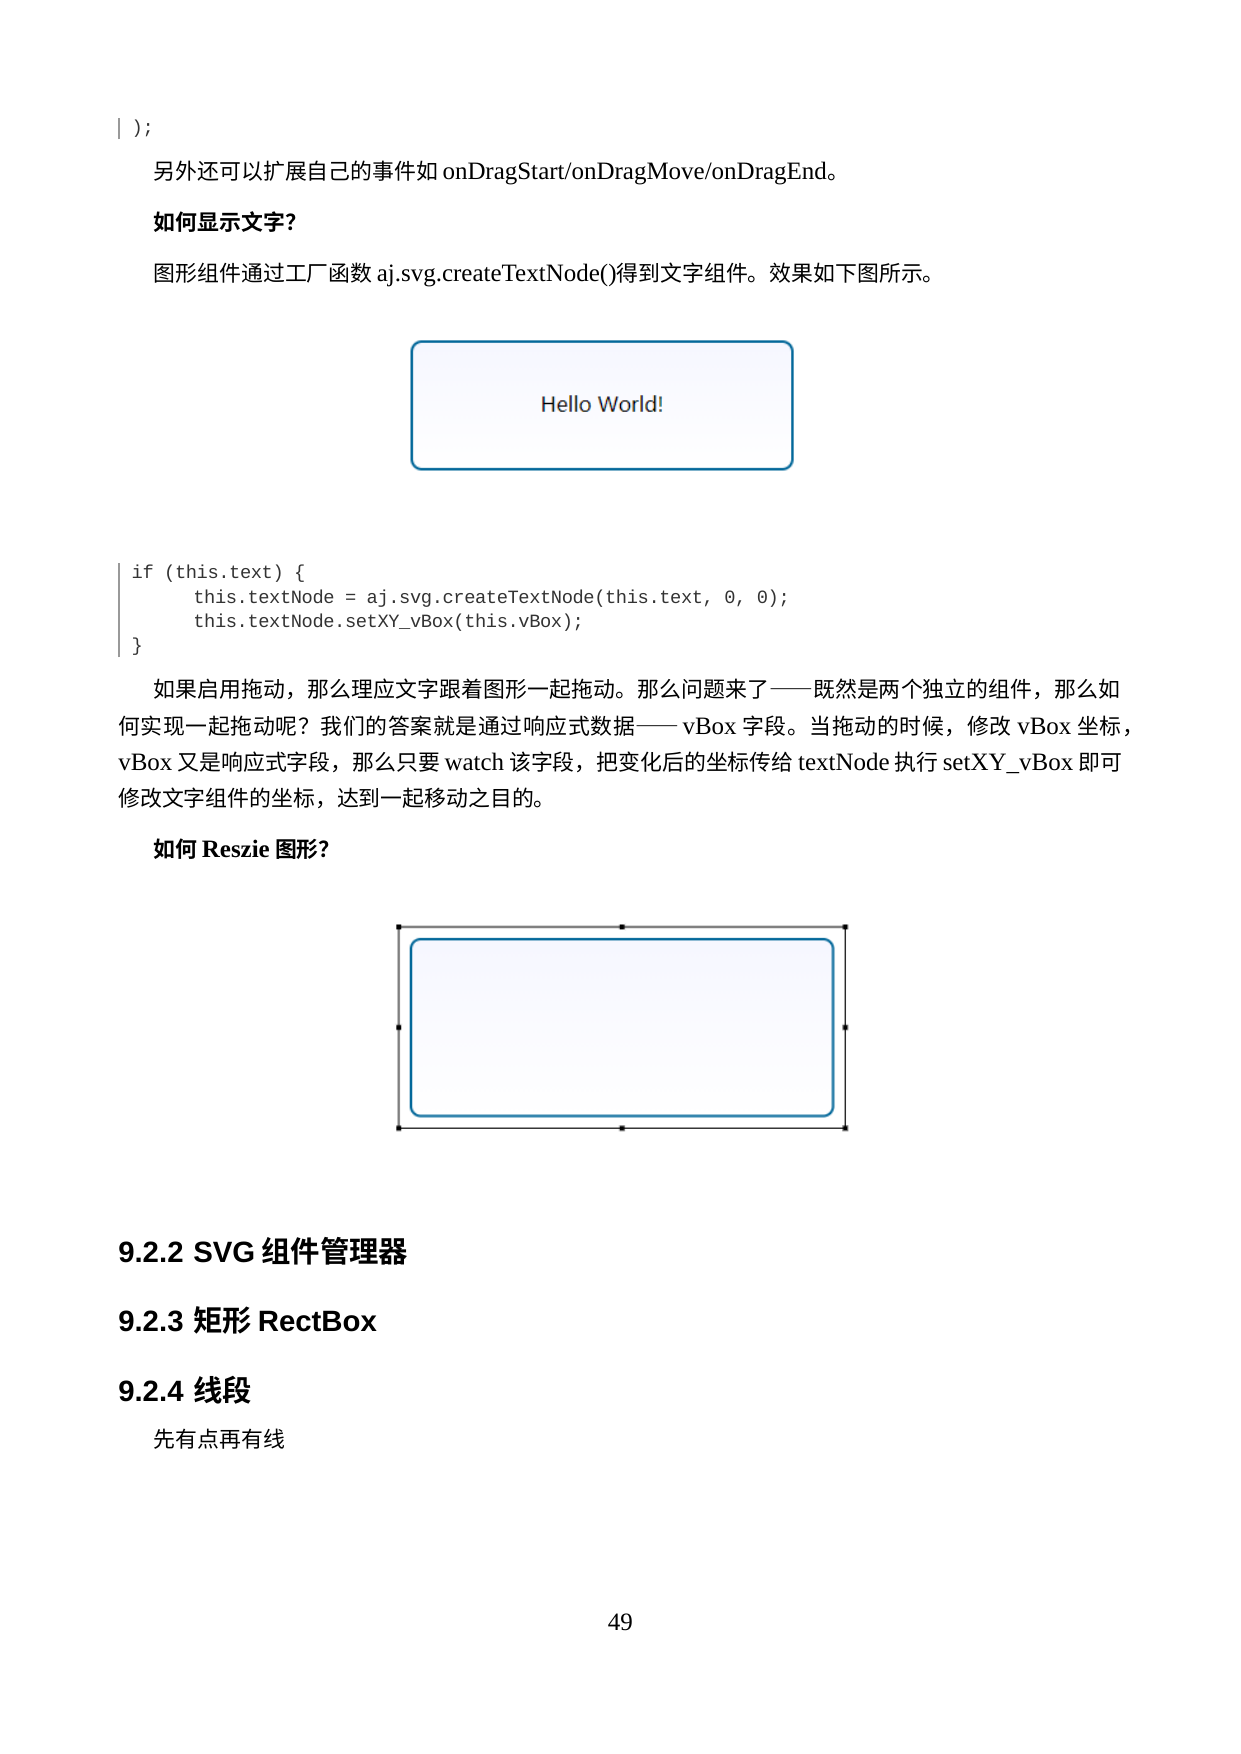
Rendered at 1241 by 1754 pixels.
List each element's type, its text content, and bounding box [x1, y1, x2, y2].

text 如何显示文字？ [118, 205, 1122, 237]
text 如果启用拖动，那么理应文字跟着图形一起拖动。那么问题来了——既然是两个独立的组件，那么如何实现一起拖动呢？我们的答案就是通过响应式数据——vBox字段。当拖动的时候，修改vBox坐标，vBox又是响应式字段，那么只要watch该字段，把变化后的坐标传给textNode执行setXY_vBox即可修改文字组件的坐标，达到一起移动之目的。 [118, 672, 1122, 813]
text this.textNode.setXY_vBox(this.vBox); [120, 612, 1122, 633]
text 图形组件通过工厂函数aj.svg.createTextNode()得到文字组件。效果如下图所示。 [118, 256, 1122, 288]
text } [120, 636, 1122, 657]
subtitle SVG组件管理器 [118, 1228, 1122, 1270]
subtitle 矩形RectBox [118, 1297, 1122, 1340]
subtitle 线段 [118, 1367, 1122, 1409]
picture [339, 883, 901, 1162]
text ); [120, 118, 1122, 139]
text this.textNode = aj.svg.createTextNode(this.text, 0, 0); [120, 587, 1122, 609]
picture [385, 307, 856, 500]
text 先有点再有线 [118, 1422, 1122, 1454]
text if (this.text) { [120, 563, 1122, 584]
text 如何Reszie图形？ [118, 832, 1122, 864]
text 另外还可以扩展自己的事件如onDragStart/onDragMove/onDragEnd。 [118, 154, 1122, 186]
